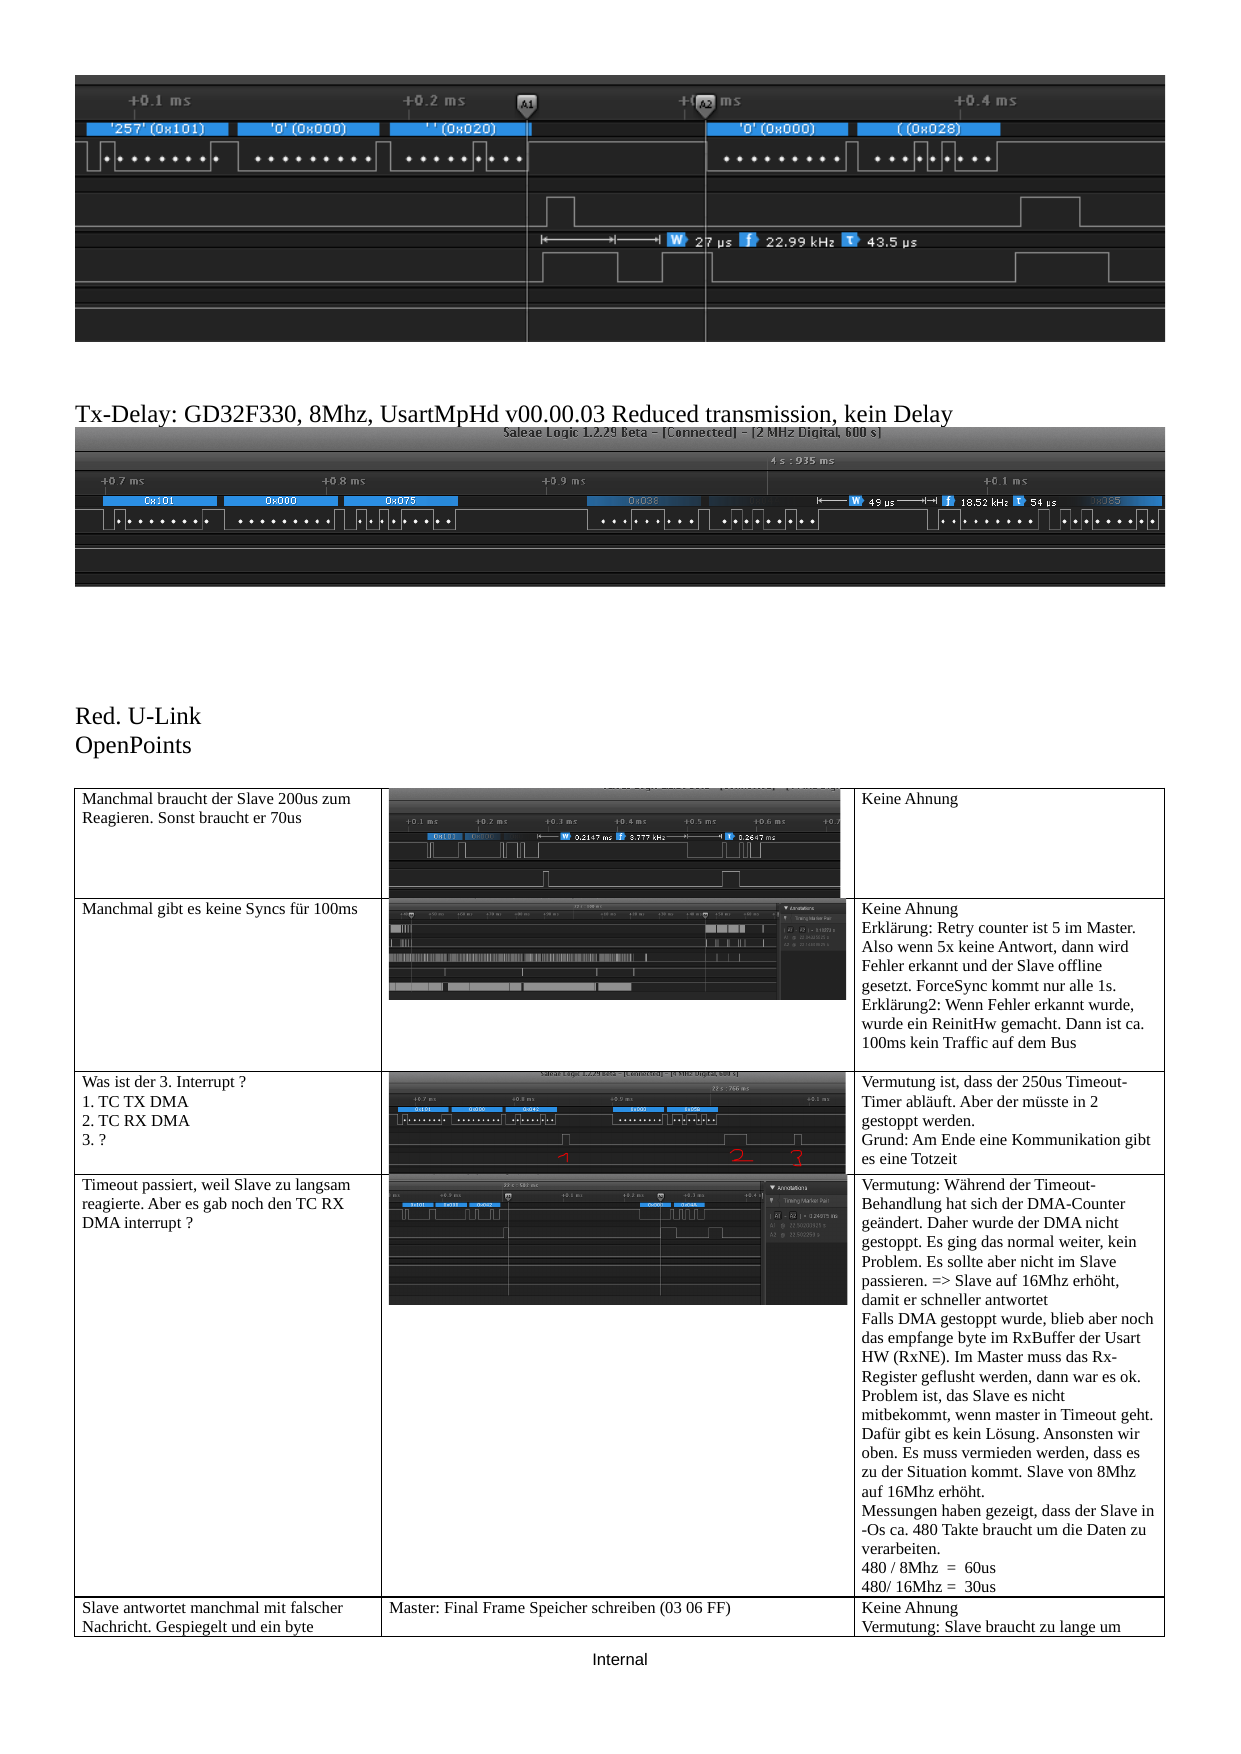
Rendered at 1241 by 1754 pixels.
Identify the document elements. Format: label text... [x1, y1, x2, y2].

table_cell Master: Final Frame Speicher schreiben (03 06 FF) [382, 1598, 854, 1636]
table_header Keine Ahnung [855, 789, 1164, 898]
table_cell [382, 899, 854, 1071]
table_cell [846, 1072, 854, 1174]
table_cell Keine Ahnung Vermutung: Slave braucht zu lange um [855, 1598, 1164, 1636]
table_header [841, 789, 854, 898]
table_cell Timeout passiert, weil Slave zu langsam reagierte. Aber es gab noch den TC RX DMA interrupt ? [75, 1175, 381, 1596]
text OpenPoints [75, 730, 1165, 759]
picture [388, 788, 847, 1000]
table_cell Vermutung ist, dass der 250us Timeout-Timer abläuft. Aber der müsste in 2 gestoppt werden. Grund: Am Ende eine Kommunikation gibt es eine Totzeit [855, 1072, 1164, 1174]
table_cell Slave antwortet manchmal mit falscher Nachricht. Gespiegelt und ein byte [75, 1598, 381, 1636]
table_cell Vermutung: Während der Timeout-Behandlung hat sich der DMA-Counter geändert. Daher wurde der DMA nicht gestoppt. Es ging das normal weiter, kein Problem. Es sollte aber nicht im Slave passieren. => Slave auf 16Mhz erhöht, damit er schneller antwortet Falls DMA gestoppt wurde, blieb aber noch das empfange byte im RxBuffer der Usart HW (RxNE). Im Master muss das Rx-Register geflusht werden, dann war es ok. Problem ist, das Slave es nicht mitbekommt, wenn master in Timeout geht. Dafür gibt es kein Lösung. Ansonsten wir oben. Es muss vermieden werden, dass es zu der Situation kommt. Slave von 8Mhz auf 16Mhz erhöht. Messungen haben gezeigt, dass der Slave in -Os ca. 480 Takte braucht um die Daten zu verarbeiten. 480 / 8Mhz = 60us 480/ 16Mhz = 30us [855, 1175, 1164, 1596]
table_cell [382, 1175, 854, 1596]
picture [388, 1072, 848, 1305]
table_cell Manchmal gibt es keine Syncs für 100ms [75, 899, 381, 1071]
table_header Manchmal braucht der Slave 200us zum Reagieren. Sonst braucht er 70us [75, 789, 381, 898]
table_cell Keine Ahnung Erklärung: Retry counter ist 5 im Master. Also wenn 5x keine Antwort, dann wird Fehler erkannt und der Slave offline gesetzt. ForceSync kommt nur alle 1s. Erklärung2: Wenn Fehler erkannt wurde, wurde ein ReinitHw gemacht. Dann ist ca. 100ms kein Traffic auf dem Bus [855, 899, 1164, 1071]
table_header [382, 789, 388, 898]
picture [75, 75, 1166, 342]
picture [75, 427, 1166, 587]
text Tx-Delay: GD32F330, 8Mhz, UsartMpHd v00.00.03 Reduced transmission, kein Delay [75, 399, 1165, 427]
table_cell [382, 1072, 388, 1174]
text Red. U-Link [75, 701, 1165, 730]
table_cell Was ist der 3. Interrupt ? 1. TC TX DMA 2. TC RX DMA 3. ? [75, 1072, 381, 1174]
